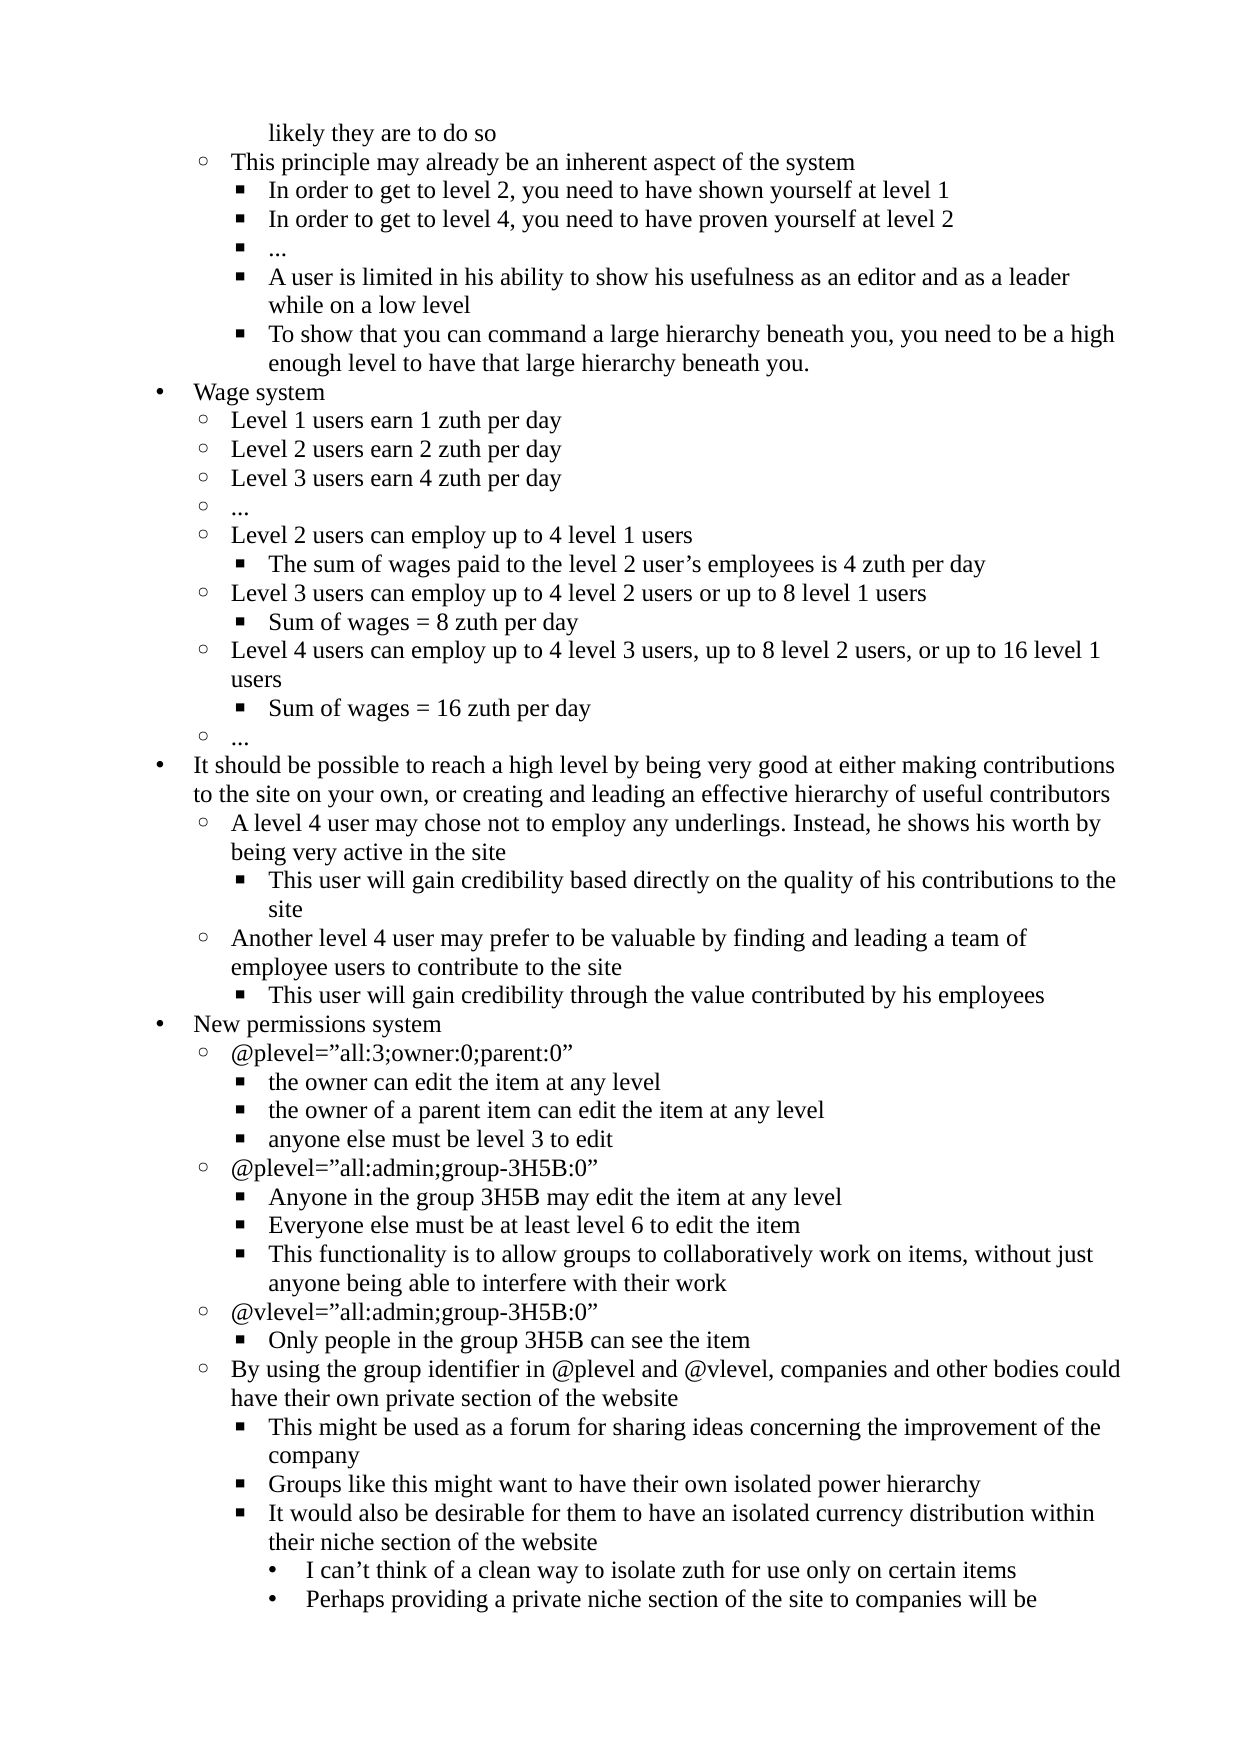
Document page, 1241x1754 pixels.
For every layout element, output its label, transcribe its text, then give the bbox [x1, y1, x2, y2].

list This might be used as a forum for sharing ideas concerning the improvement of the company [231, 1412, 1122, 1469]
list Sum of wages = 8 zuth per day [231, 607, 1122, 636]
list A level 4 user may chose not to employ any underlings. Instead, he shows his worth by being very active in the site [193, 808, 1122, 866]
list Level 4 users can employ up to 4 level 3 users, up to 8 level 2 users, or up to 16 level 1 users [193, 636, 1122, 693]
list Everyone else must be at least level 6 to edit the item [231, 1211, 1122, 1239]
list This user will gain credibility through the value contributed by his employees [231, 981, 1122, 1009]
list I can’t think of a clean way to isolate zuth for use only on certain items [268, 1556, 1122, 1584]
list ... [231, 233, 1122, 262]
list This principle may already be an inherent aspect of the system [193, 147, 1122, 176]
list Groups like this might want to have their own isolated power hierarchy [231, 1469, 1122, 1498]
list This functionality is to allow groups to collaboratively work on items, without just anyone being able to interfere with their work [231, 1239, 1122, 1297]
list It should be possible to reach a high level by being very good at either making contributions to the site on your own, or creating and leading an effective hierarchy of useful contributors [156, 751, 1122, 808]
list Level 3 users earn 4 zuth per day [193, 463, 1122, 492]
list Anyone in the group 3H5B may edit the item at any level [231, 1182, 1122, 1211]
list the owner can edit the item at any level [231, 1067, 1122, 1096]
list Level 1 users earn 1 zuth per day [193, 406, 1122, 434]
list likely they are to do so [231, 118, 1122, 147]
list New permissions system [156, 1009, 1122, 1038]
list In order to get to level 4, you need to have proven yourself at level 2 [231, 204, 1122, 233]
list A user is limited in his ability to show his usefulness as an editor and as a leader while on a low level [231, 262, 1122, 319]
list Another level 4 user may prefer to be valuable by finding and leading a team of employee users to contribute to the site [193, 923, 1122, 981]
list To show that you can command a large hierarchy beneath you, you need to be a high enough level to have that large hierarchy beneath you. [231, 319, 1122, 377]
list Only people in the group 3H5B can see the item [231, 1326, 1122, 1354]
list Wage system [156, 377, 1122, 406]
list @plevel=”all:admin;group-3H5B:0” [193, 1153, 1122, 1182]
list Level 3 users can employ up to 4 level 2 users or up to 8 level 1 users [193, 578, 1122, 607]
list @plevel=”all:3;owner:0;parent:0” [193, 1038, 1122, 1067]
list @vlevel=”all:admin;group-3H5B:0” [193, 1297, 1122, 1326]
list ... [193, 722, 1122, 751]
list By using the group identifier in @plevel and @vlevel, companies and other bodies could have their own private section of the website [193, 1354, 1122, 1412]
list Level 2 users earn 2 zuth per day [193, 434, 1122, 463]
list The sum of wages paid to the level 2 user’s employees is 4 zuth per day [231, 549, 1122, 578]
list In order to get to level 2, you need to have shown yourself at level 1 [231, 176, 1122, 204]
list the owner of a parent item can edit the item at any level [231, 1096, 1122, 1124]
list Sum of wages = 16 zuth per day [231, 693, 1122, 722]
list It would also be desirable for them to have an isolated currency distribution within their niche section of the website [231, 1498, 1122, 1556]
list anyone else must be level 3 to edit [231, 1124, 1122, 1153]
list This user will gain credibility based directly on the quality of his contributions to the site [231, 866, 1122, 923]
list Level 2 users can employ up to 4 level 1 users [193, 521, 1122, 549]
list Perhaps providing a private niche section of the site to companies will be [268, 1584, 1122, 1613]
list ... [193, 492, 1122, 521]
